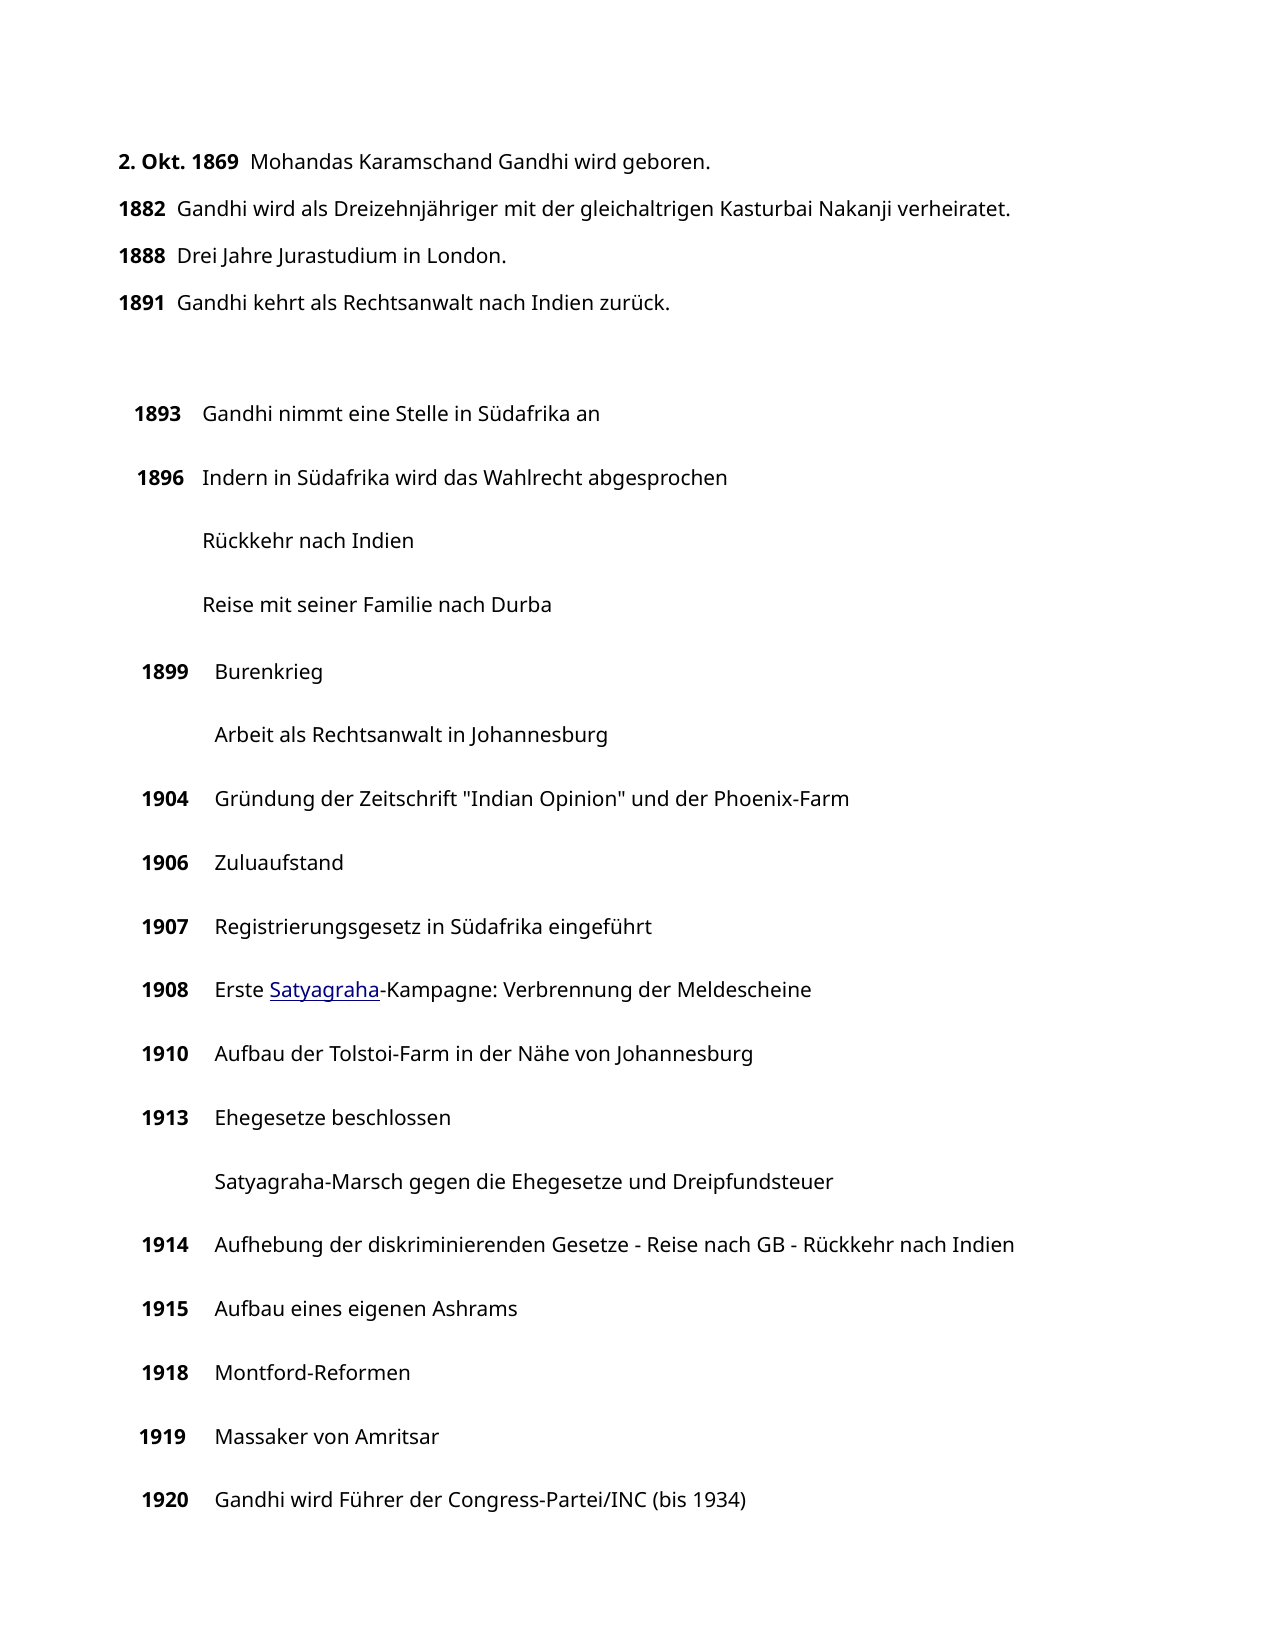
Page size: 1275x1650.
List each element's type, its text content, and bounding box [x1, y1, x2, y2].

table_cell Registrierungsgesetz in Südafrika eingeführt [211, 909, 1157, 973]
table_header Gandhi nimmt eine Stelle in Südafrika an [199, 396, 1096, 460]
table_cell Gandhi wird Führer der Congress-Partei/INC (bis 1934) [211, 1483, 1157, 1517]
table_cell Ehegesetze beschlossen [211, 1100, 1157, 1164]
table_cell Aufbau eines eigenen Ashrams [211, 1291, 1157, 1355]
table_cell 1904 [118, 781, 211, 845]
text 1888 Drei Jahre Jurastudium in London. [118, 241, 1157, 270]
table_cell 1910 [118, 1036, 211, 1100]
text 1891 Gandhi kehrt als Rechtsanwalt nach Indien zurück. [118, 288, 1157, 317]
table_cell Arbeit als Rechtsanwalt in Johannesburg [211, 718, 1157, 781]
table_header 1899 [118, 654, 211, 718]
table_cell Aufhebung der diskriminierenden Gesetze - Reise nach GB - Rückkehr nach Indien [211, 1228, 1157, 1291]
table_cell 1906 [118, 845, 211, 909]
table_cell [118, 718, 211, 781]
table_cell Aufbau der Tolstoi-Farm in der Nähe von Johannesburg [211, 1036, 1157, 1100]
table_cell 1920 [118, 1483, 211, 1517]
table_cell Montford-Reformen [211, 1355, 1157, 1419]
table_cell [121, 524, 199, 587]
table_cell Zuluaufstand [211, 845, 1157, 909]
table_cell 1915 [118, 1291, 211, 1355]
table_header [118, 393, 1157, 654]
table_cell Erste Satyagraha-Kampagne: Verbrennung der Meldescheine [211, 973, 1157, 1036]
text 2. Okt. 1869 Mohandas Karamschand Gandhi wird geboren. [118, 147, 1157, 175]
table_cell [121, 587, 199, 651]
table_cell 1918 [118, 1355, 211, 1419]
table_cell Satyagraha-Marsch gegen die Ehegesetze und Dreipfundsteuer [211, 1164, 1157, 1228]
table_cell Massaker von Amritsar [211, 1419, 1157, 1483]
table_cell Indern in Südafrika wird das Wahlrecht abgesprochen [199, 460, 1096, 523]
table_header 1893 [121, 396, 199, 460]
table_cell 1919 [118, 1419, 211, 1483]
table_cell 1896 [121, 460, 199, 523]
table_cell 1914 [118, 1228, 211, 1291]
table_cell [118, 1164, 211, 1228]
table_cell Gründung der Zeitschrift "Indian Opinion" und der Phoenix-Farm [211, 781, 1157, 845]
text 1882 Gandhi wird als Dreizehnjähriger mit der gleichaltrigen Kasturbai Nakanji verheiratet. [118, 194, 1157, 222]
table_cell 1913 [118, 1100, 211, 1164]
table_cell Reise mit seiner Familie nach Durba [199, 587, 1096, 651]
table_header Burenkrieg [211, 654, 1157, 718]
table_cell 1907 [118, 909, 211, 973]
table_cell 1908 [118, 973, 211, 1036]
table_cell Rückkehr nach Indien [199, 524, 1096, 587]
